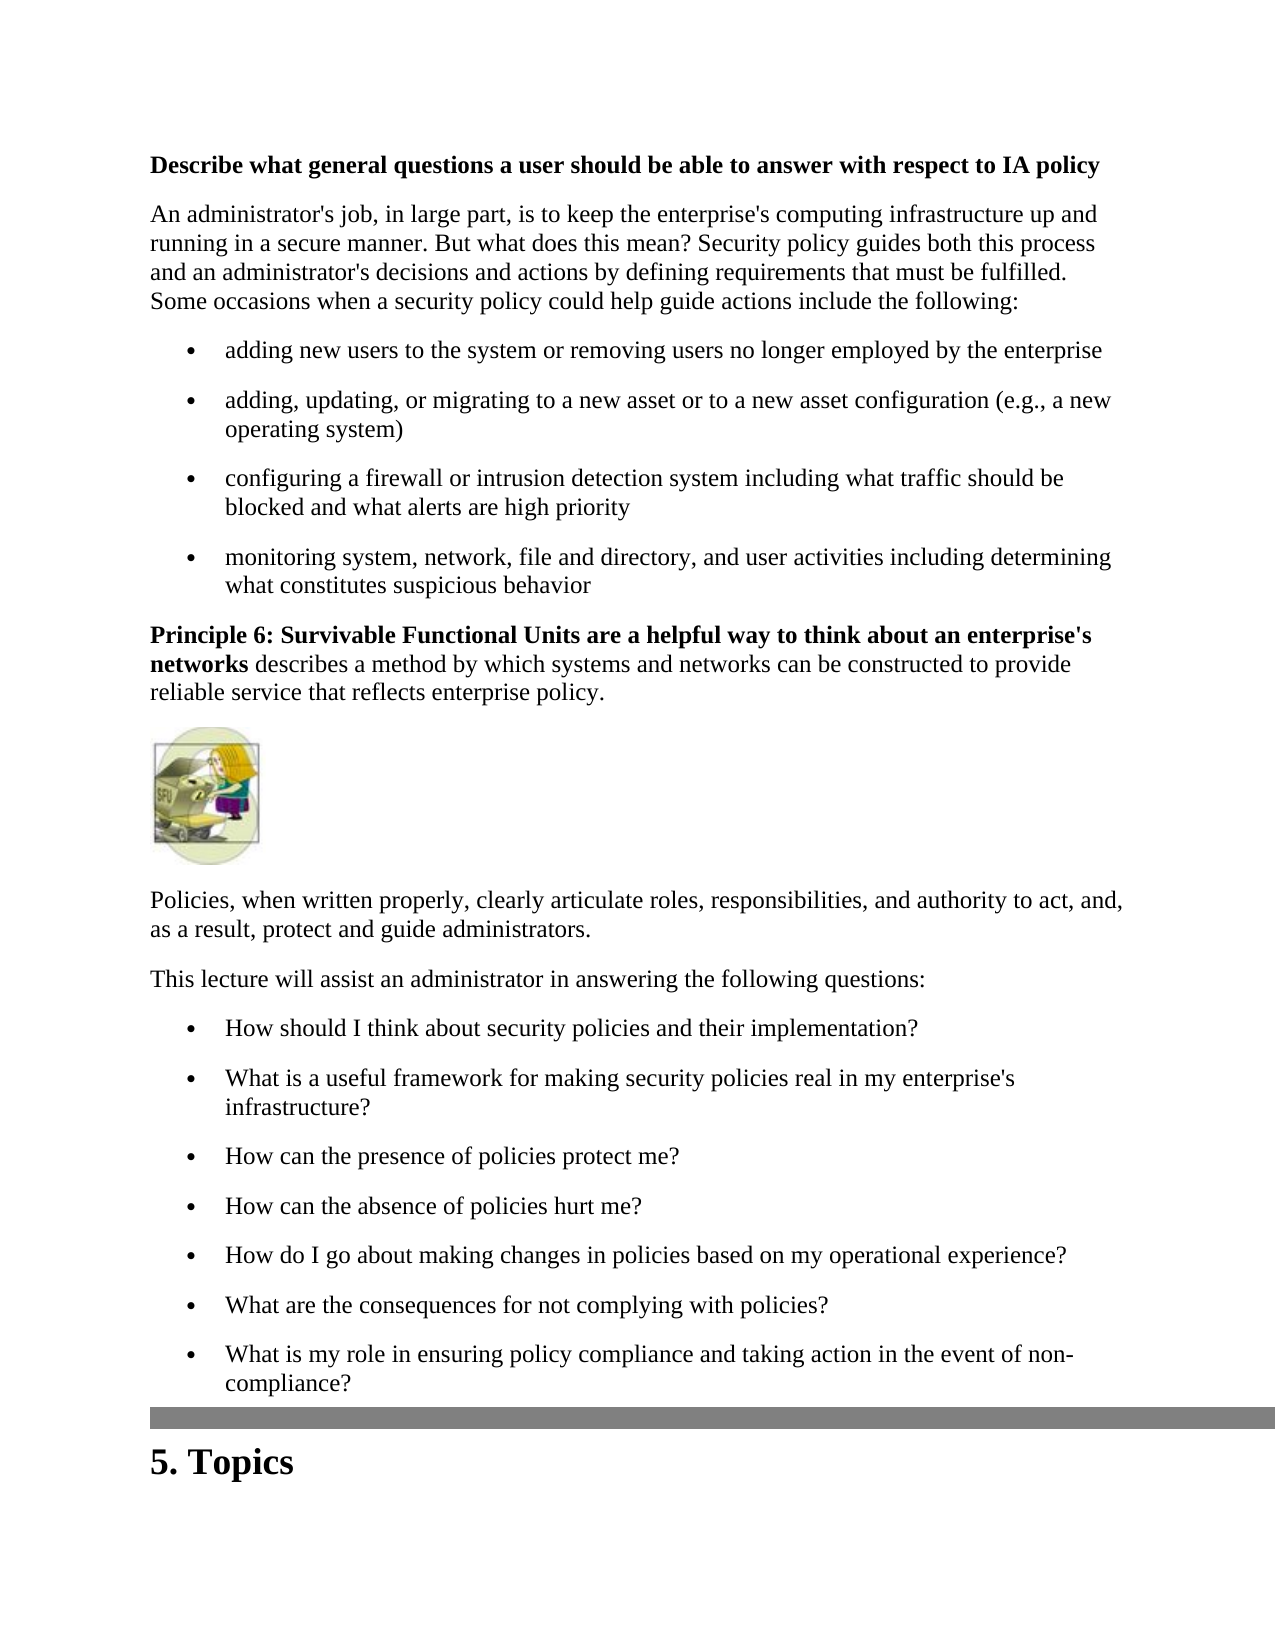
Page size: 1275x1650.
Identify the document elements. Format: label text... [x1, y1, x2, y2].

text This lecture will assist an administrator in answering the following questions: [150, 964, 1125, 992]
subtitle 5. Topics [150, 1440, 1125, 1483]
list How can the presence of policies protect me? [187, 1141, 1125, 1170]
text An administrator's job, in large part, is to keep the enterprise's computing infrastructure up and running in a secure manner. But what does this mean? Security policy guides both this process and an administrator's decisions and actions by defining requirements that must be fulfilled. Some occasions when a security policy could help guide actions include the following: [150, 199, 1125, 314]
list monitoring system, network, file and directory, and user activities including determining what constitutes suspicious behavior [187, 542, 1125, 599]
list What are the consequences for not complying with policies? [187, 1290, 1125, 1319]
text Principle 6: Survivable Functional Units are a helpful way to think about an enterprise's networks describes a method by which systems and networks can be constructed to provide reliable service that reflects enterprise policy. [150, 620, 1125, 706]
list How do I go about making changes in policies based on my operational experience? [187, 1240, 1125, 1269]
list configuring a firewall or intrusion detection system including what traffic should be blocked and what alerts are high priority [187, 463, 1125, 521]
list adding, updating, or migrating to a new asset or to a new asset configuration (e.g., a new operating system) [187, 385, 1125, 442]
text Describe what general questions a user should be able to answer with respect to IA policy [150, 150, 1125, 179]
list What is my role in ensuring policy compliance and taking action in the event of non-compliance? [187, 1339, 1125, 1397]
text Policies, when written properly, clearly articulate roles, responsibilities, and authority to act, and, as a result, protect and guide administrators. [150, 885, 1125, 943]
list How should I think about security policies and their implementation? [187, 1013, 1125, 1042]
list What is a useful framework for making security policies real in my enterprise's infrastructure? [187, 1063, 1125, 1120]
list adding new users to the system or removing users no longer employed by the enterprise [187, 335, 1125, 364]
list How can the absence of policies hurt me? [187, 1191, 1125, 1219]
